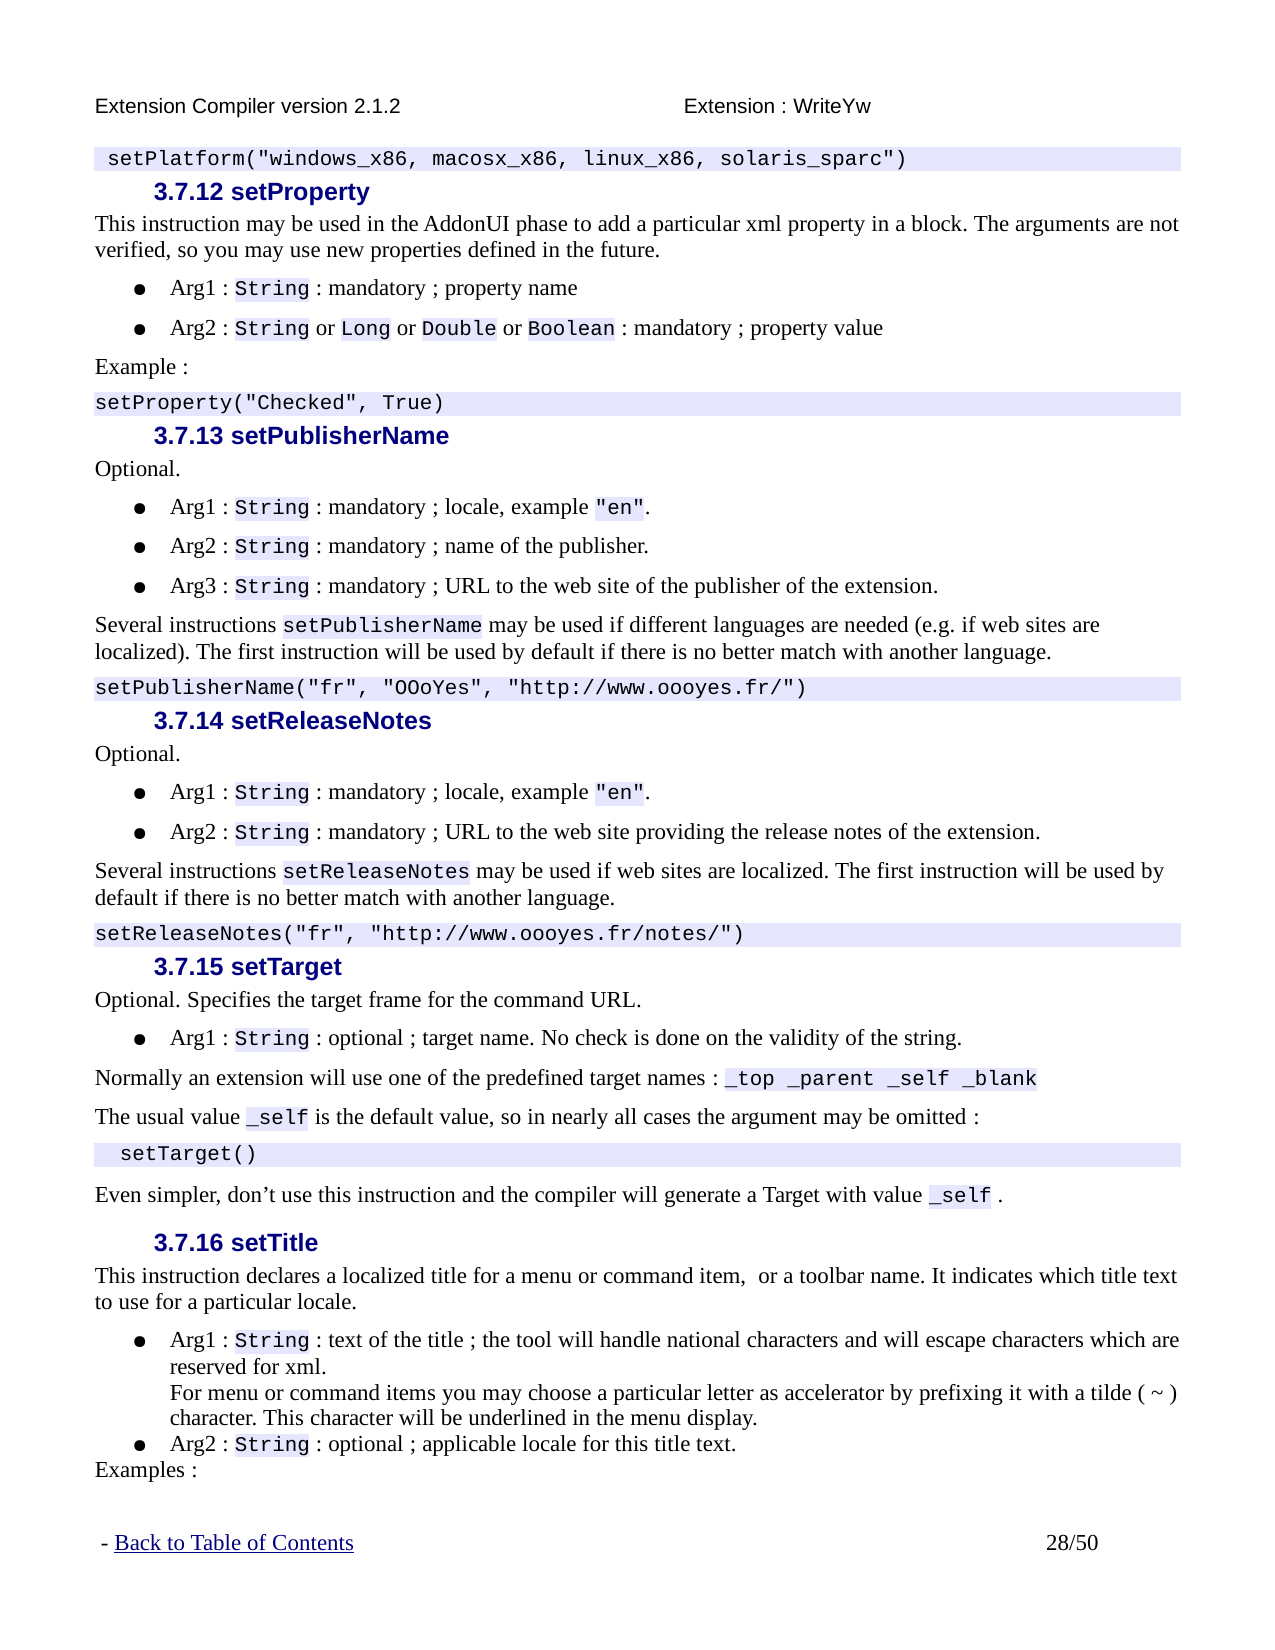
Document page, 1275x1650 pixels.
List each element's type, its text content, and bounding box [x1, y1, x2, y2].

text setPlatform("windows_x86, macosx_x86, linux_x86, solaris_sparc") [94, 147, 1181, 171]
text Optional. [94, 741, 1181, 767]
text The usual value _self is the default value, so in nearly all cases the argument may be omitted : [94, 1104, 1181, 1131]
list Arg2 : String : optional ; applicable locale for this title text. [132, 1430, 1181, 1457]
text Example : [94, 354, 1181, 379]
text Several instructions setReleaseNotes may be used if web sites are localized. The first instruction will be used by default if there is no better match with another language. [94, 858, 1181, 911]
text This instruction may be used in the AddonUI phase to add a particular xml property in a block. The arguments are not verified, so you may use new properties defined in the future. [94, 211, 1181, 262]
subtitle setReleaseNotes [153, 707, 1181, 735]
text Optional. [94, 456, 1181, 481]
text setProperty("Checked", True) [94, 392, 1181, 416]
text setPublisherName("fr", "OOoYes", "http://www.oooyes.fr/") [94, 677, 1181, 701]
text Several instructions setPublisherName may be used if different languages are needed (e.g. if web sites are localized). The first instruction will be used by default if there is no better match with another language. [94, 612, 1181, 665]
subtitle setPublisherName [153, 422, 1181, 450]
subtitle setTarget [153, 953, 1181, 981]
list Arg1 : String : optional ; target name. No check is done on the validity of the string. [132, 1025, 1181, 1052]
text setTarget() [94, 1143, 1181, 1167]
text Examples : [94, 1457, 1181, 1483]
list Arg2 : String : mandatory ; URL to the web site providing the release notes of the extension. [132, 818, 1181, 846]
subtitle setProperty [153, 177, 1181, 205]
list Arg2 : String or Long or Double or Boolean : mandatory ; property value [132, 314, 1181, 341]
list Arg1 : String : mandatory ; locale, example "en". [132, 494, 1181, 521]
text This instruction declares a localized title for a menu or command item, or a toolbar name. It indicates which title text to use for a particular locale. [94, 1263, 1181, 1314]
list Arg3 : String : mandatory ; URL to the web site of the publisher of the extension. [132, 573, 1181, 600]
text Optional. Specifies the target frame for the command URL. [94, 987, 1181, 1012]
text setReleaseNotes("fr", "http://www.oooyes.fr/notes/") [94, 923, 1181, 947]
list Arg1 : String : mandatory ; property name [132, 275, 1181, 302]
list Arg1 : String : mandatory ; locale, example "en". [132, 779, 1181, 806]
text Even simpler, don’t use this instruction and the compiler will generate a Target with value _self . [94, 1182, 1181, 1209]
list Arg1 : String : text of the title ; the tool will handle national characters and will escape characters which are reserved for xml. For menu or command items you may choose a particular letter as accelerator by prefixing it with a tilde ( ~ ) character. This character will be underlined in the menu display. [132, 1327, 1181, 1430]
list Arg2 : String : mandatory ; name of the publisher. [132, 533, 1181, 560]
subtitle setTitle [153, 1229, 1181, 1257]
text Normally an extension will use one of the predefined target names : _top _parent _self _blank [94, 1064, 1181, 1091]
